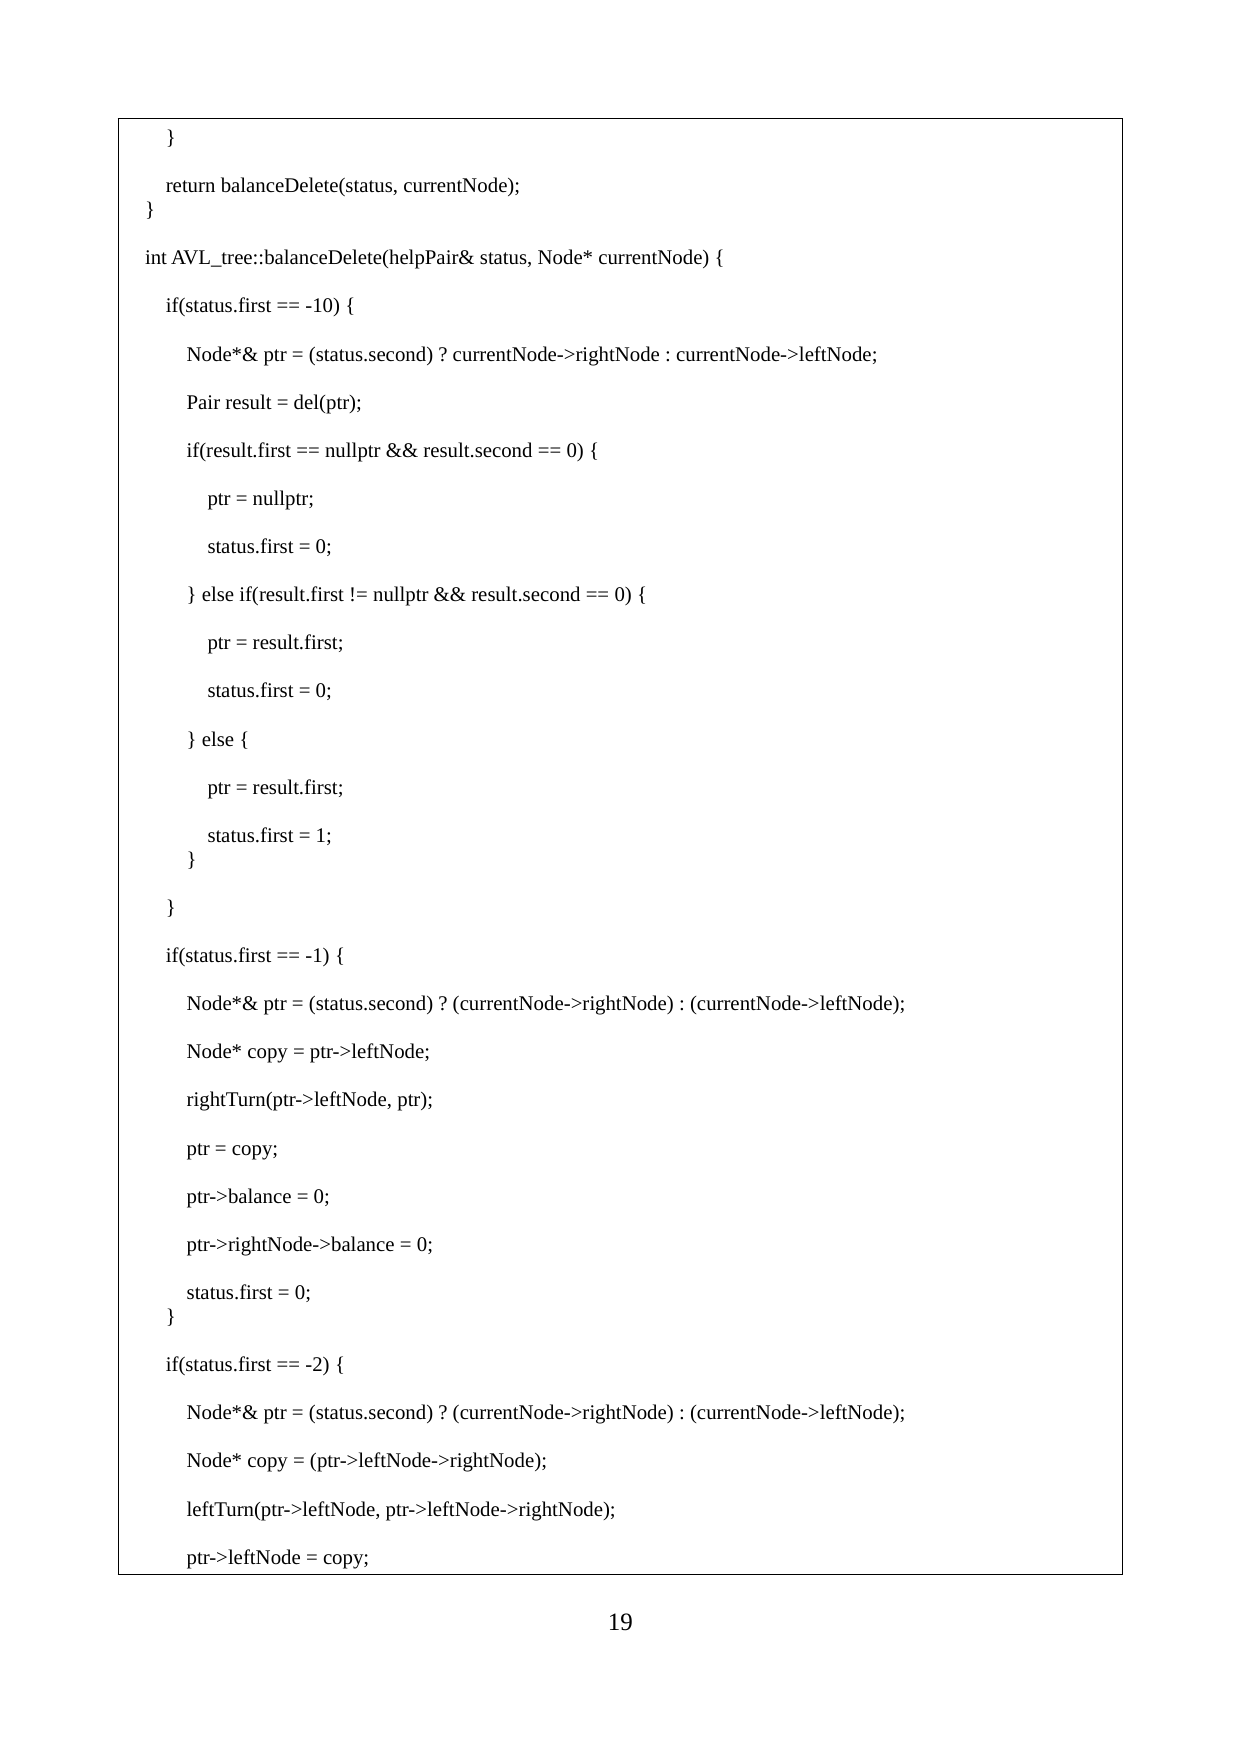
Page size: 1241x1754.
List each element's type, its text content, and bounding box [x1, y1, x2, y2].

table_header } return balanceDelete(status, currentNode); } int AVL_tree::balanceDelete(helpPair& status, Node* currentNode) { if(status.first == -10) { Node*& ptr = (status.second) ? currentNode->rightNode : currentNode->leftNode; Pair result = del(ptr); if(result.first == nullptr && result.second == 0) { ptr = nullptr; status.first = 0; } else if(result.first != nullptr && result.second == 0) { ptr = result.first; status.first = 0; } else { ptr = result.first; status.first = 1; } } if(status.first == -1) { Node*& ptr = (status.second) ? (currentNode->rightNode) : (currentNode->leftNode); Node* copy = ptr->leftNode; rightTurn(ptr->leftNode, ptr); ptr = copy; ptr->balance = 0; ptr->rightNode->balance = 0; status.first = 0; } if(status.first == -2) { Node*& ptr = (status.second) ? (currentNode->rightNode) : (currentNode->leftNode); Node* copy = (ptr->leftNode->rightNode); leftTurn(ptr->leftNode, ptr->leftNode->rightNode); ptr->leftNode = copy; [119, 119, 1122, 1574]
